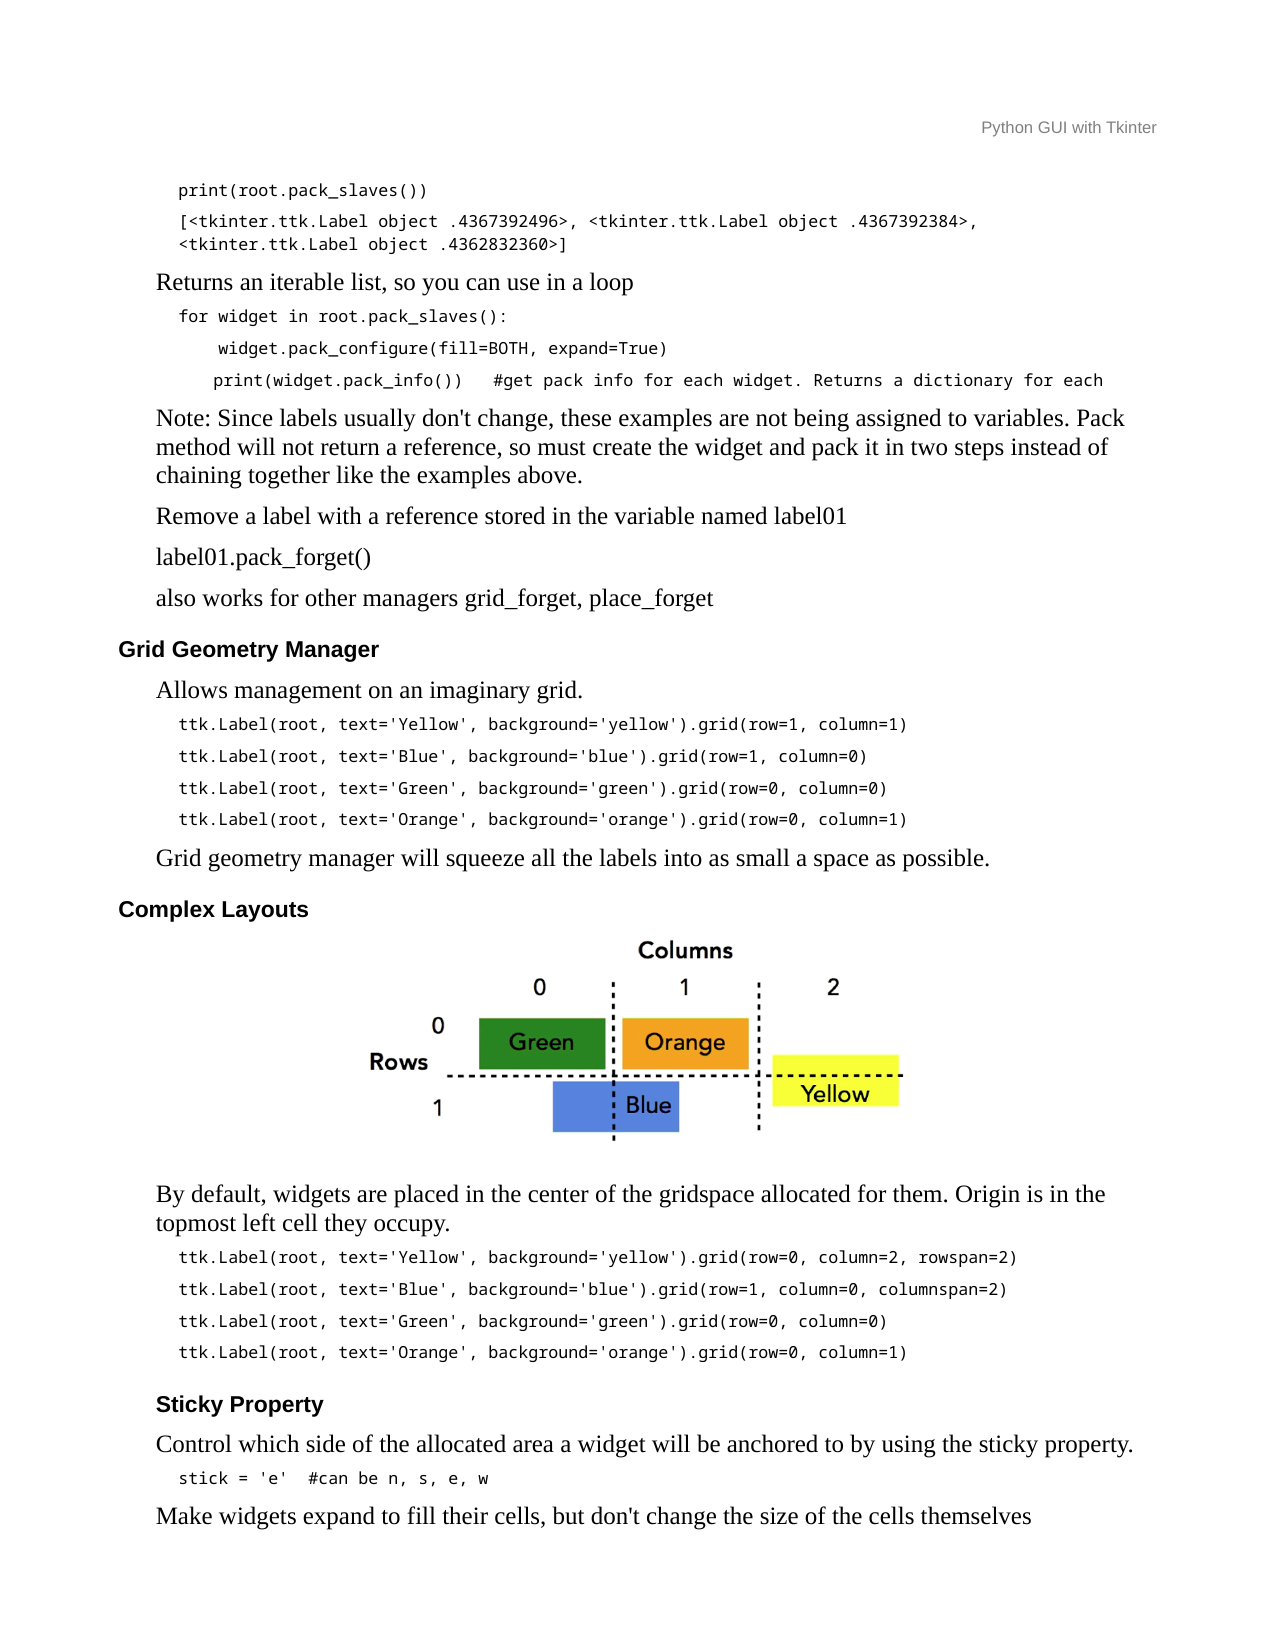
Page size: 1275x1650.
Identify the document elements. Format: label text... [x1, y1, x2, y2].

text ttk.Label(root, text='Blue', background='blue').grid(row=1, column=0) [178, 744, 1157, 767]
text ttk.Label(root, text='Yellow', background='yellow').grid(row=1, column=1) [178, 713, 1157, 736]
text print(root.pack_slaves()) [178, 178, 1157, 201]
text for widget in root.pack_slaves(): [178, 305, 1157, 328]
text ttk.Label(root, text='Green', background='green').grid(row=0, column=0) [178, 776, 1157, 799]
text ttk.Label(root, text='Green', background='green').grid(row=0, column=0) [178, 1309, 1157, 1332]
text label01.pack_forget() [156, 542, 1157, 571]
text Grid geometry manager will squeeze all the labels into as small a space as possible. [156, 843, 1157, 871]
text ttk.Label(root, text='Yellow', background='yellow').grid(row=0, column=2, rowspan=2) [178, 1246, 1157, 1269]
picture [360, 935, 915, 1147]
text Allows management on an imaginary grid. [156, 675, 1157, 704]
text Note: Since labels usually don't change, these examples are not being assigned to variables. Pack method will not return a reference, so must create the widget and pack it in two steps instead of chaining together like the examples above. [156, 403, 1157, 489]
text By default, widgets are placed in the center of the gridspace allocated for them. Origin is in the topmost left cell they occupy. [156, 1179, 1157, 1237]
text also works for other managers grid_forget, place_forget [156, 583, 1157, 611]
text ttk.Label(root, text='Blue', background='blue').grid(row=1, column=0, columnspan=2) [178, 1278, 1157, 1300]
subtitle Grid Geometry Manager [118, 636, 1157, 663]
text Control which side of the allocated area a widget will be anchored to by using the sticky property. [156, 1429, 1157, 1458]
text Remove a label with a reference stored in the variable named label01 [156, 501, 1157, 530]
text ttk.Label(root, text='Orange', background='orange').grid(row=0, column=1) [178, 1341, 1157, 1364]
text [<tkinter.ttk.Label object .4367392496>, <tkinter.ttk.Label object .4367392384>, <tkinter.ttk.Label object .4362832360>] [178, 210, 1157, 255]
text print(widget.pack_info()) #get pack info for each widget. Returns a dictionary for each [178, 368, 1157, 391]
text Make widgets expand to fill their cells, but don't change the size of the cells themselves [156, 1501, 1157, 1530]
text widget.pack_configure(fill=BOTH, expand=True) [178, 337, 1157, 359]
text Returns an iterable list, so you can use in a loop [156, 267, 1157, 296]
text ttk.Label(root, text='Orange', background='orange').grid(row=0, column=1) [178, 808, 1157, 831]
subtitle Complex Layouts [118, 896, 1157, 923]
text stick = 'e' #can be n, s, e, w [178, 1467, 1157, 1489]
subtitle Sticky Property [156, 1391, 1157, 1417]
